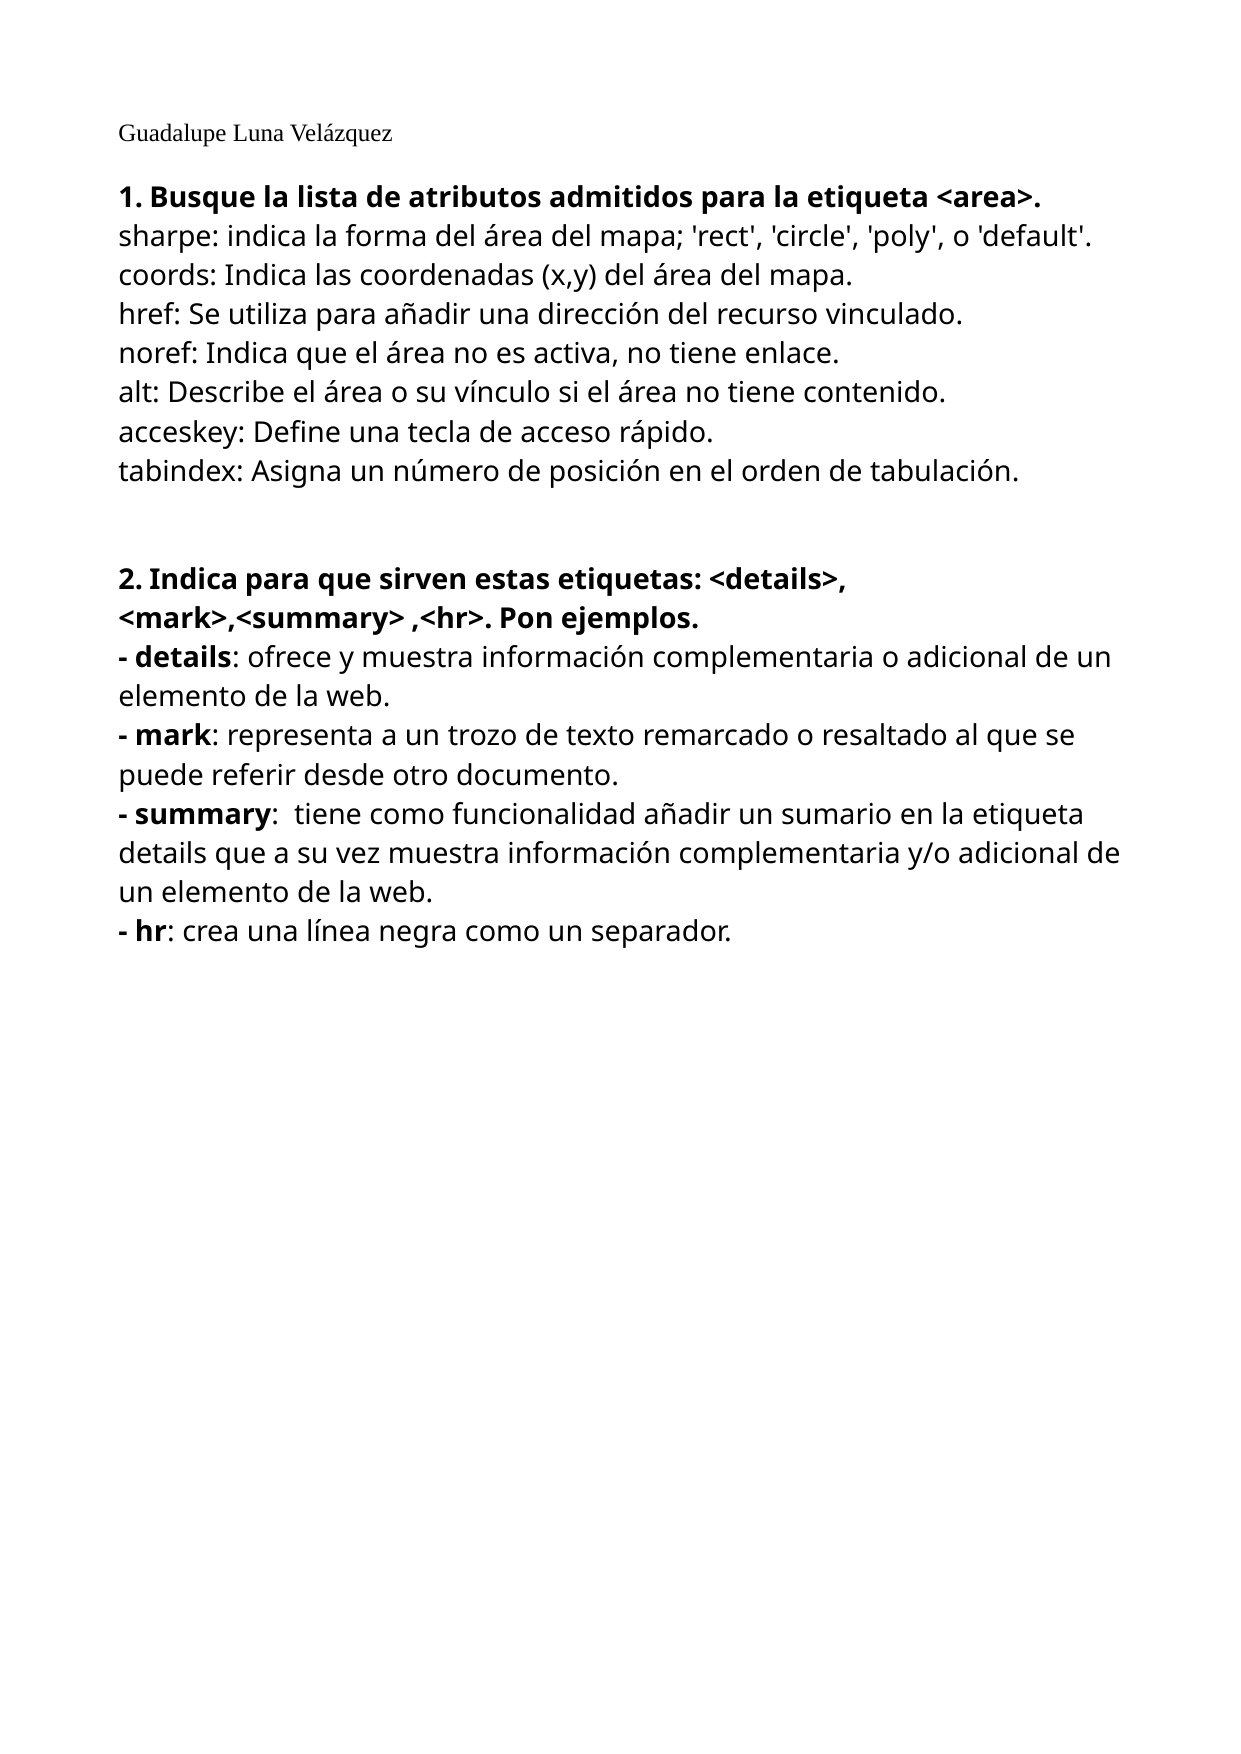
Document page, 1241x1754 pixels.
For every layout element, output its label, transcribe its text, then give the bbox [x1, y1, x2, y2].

text sharpe: indica la forma del área del mapa; 'rect', 'circle', 'poly', o 'default'. [118, 216, 1122, 255]
text 1. Busque la lista de atributos admitidos para la etiqueta <area>. [118, 176, 1122, 216]
text - mark: representa a un trozo de texto remarcado o resaltado al que se puede referir desde otro documento. [118, 715, 1122, 793]
text - hr: crea una línea negra como un separador. [118, 911, 1122, 950]
text - summary: tiene como funcionalidad añadir un sumario en la etiqueta details que a su vez muestra información complementaria y/o adicional de un elemento de la web. [118, 793, 1122, 911]
text - details: ofrece y muestra información complementaria o adicional de un elemento de la web. [118, 637, 1122, 715]
text alt: Describe el área o su vínculo si el área no tiene contenido. [118, 372, 1122, 411]
text coords: Indica las coordenadas (x,y) del área del mapa. [118, 255, 1122, 294]
text tabindex: Asigna un número de posición en el orden de tabulación. [118, 451, 1122, 490]
text acceskey: Define una tecla de acceso rápido. [118, 411, 1122, 451]
text href: Se utiliza para añadir una dirección del recurso vinculado. [118, 294, 1122, 333]
text noref: Indica que el área no es activa, no tiene enlace. [118, 333, 1122, 372]
text 2. Indica para que sirven estas etiquetas: <details>, <mark>,<summary> ,<hr>. Pon ejemplos. [118, 558, 1122, 637]
